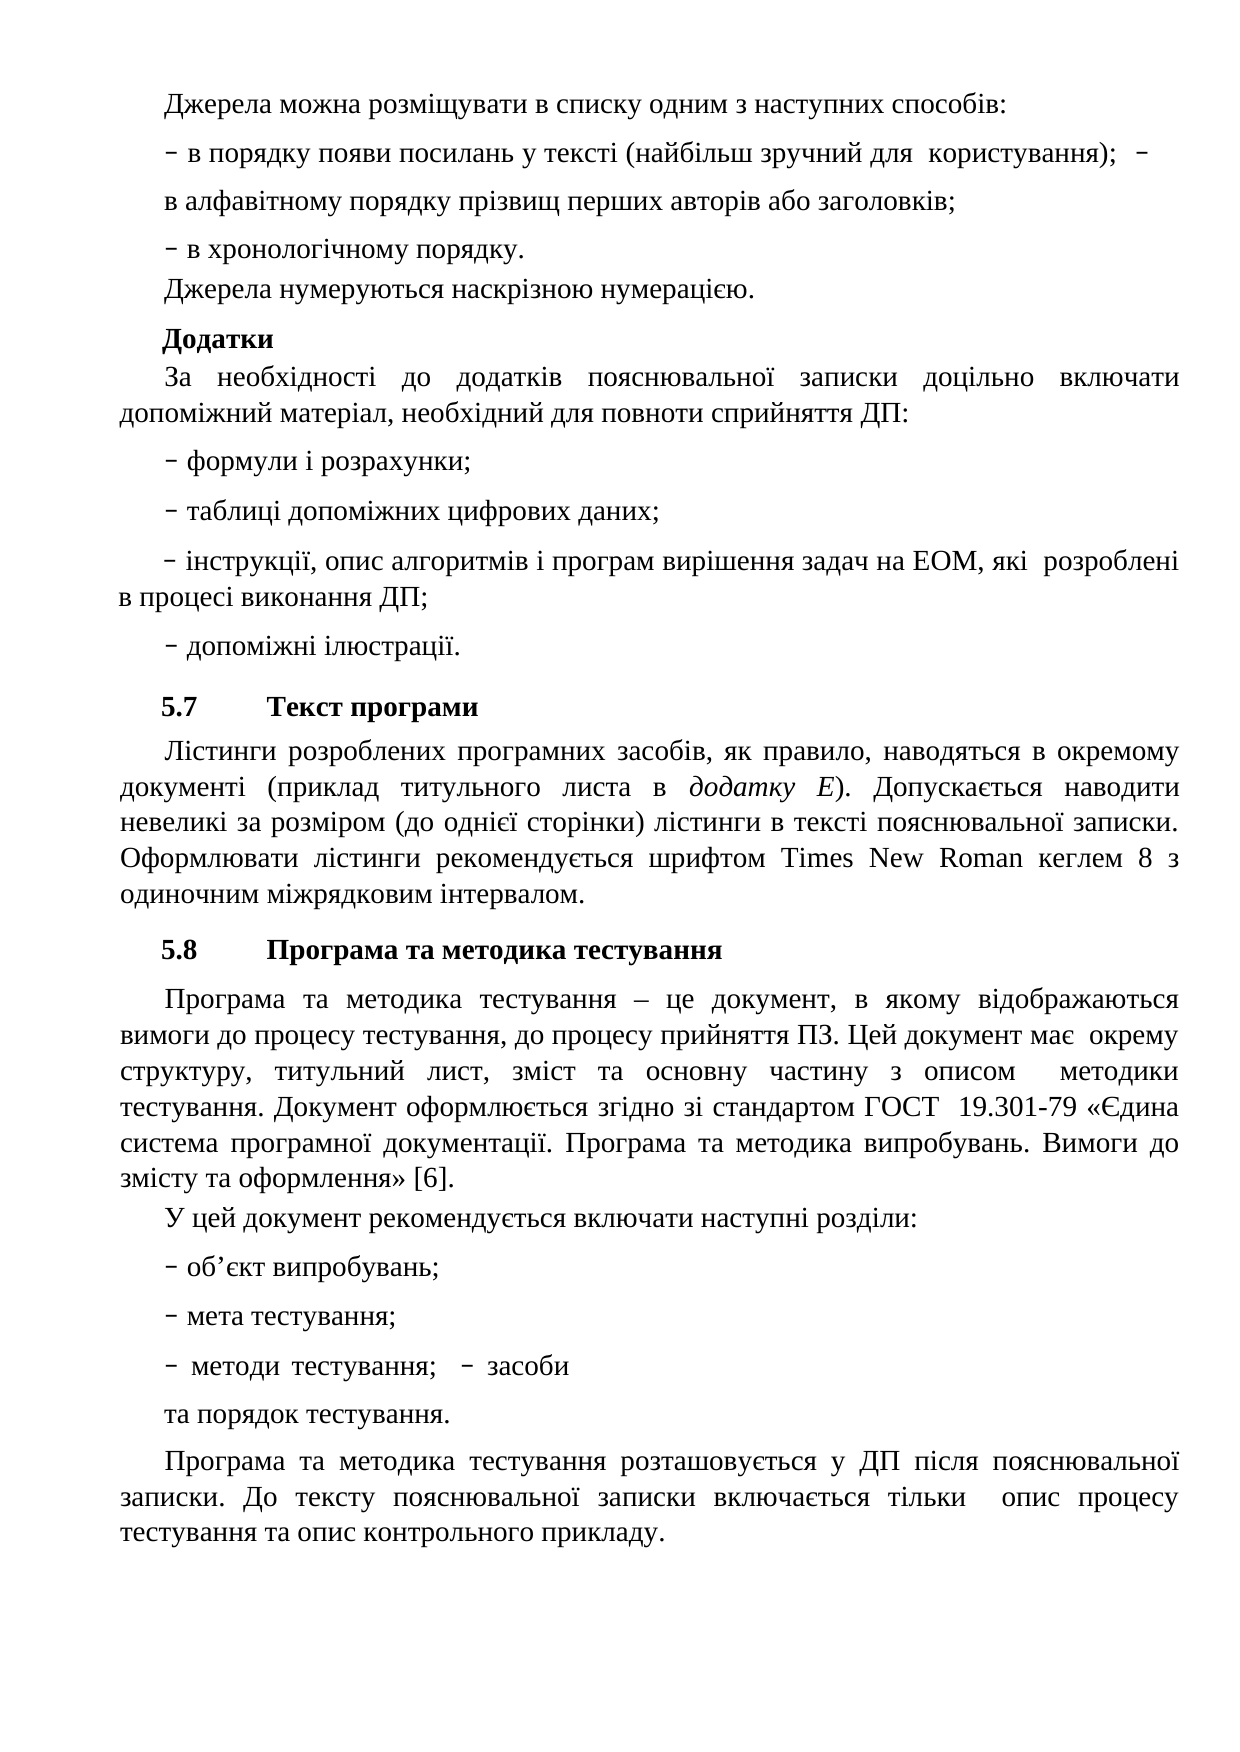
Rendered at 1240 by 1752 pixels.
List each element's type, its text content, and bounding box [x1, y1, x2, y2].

text − таблиці допоміжних цифрових даних; [164, 492, 1180, 528]
text − інструкції, опис алгоритмів і програм вирішення задач на ЕОМ, які розроблені в процесі виконання ДП; [118, 542, 1180, 613]
text За необхідності до додатків пояснювальної записки доцільно включати допоміжний матеріал, необхідний для повноти сприйняття ДП: [119, 359, 1180, 428]
text Лістинги розроблених програмних засобів, як правило, наводяться в окремому документі (приклад титульного листа в додатку Е). Допускається наводити невеликі за розміром (до однієї сторінки) лістинги в тексті пояснювальної записки. Оформлювати лістинги рекомендується шрифтом Times New Roman кеглем 8 з одиночним міжрядковим інтервалом. [120, 733, 1180, 910]
text − методи тестування; − засоби та порядок тестування. [164, 1347, 569, 1429]
text Програма та методика тестування – це документ, в якому відображаються вимоги до процесу тестування, до процесу прийняття ПЗ. Цей документ має окрему структуру, титульний лист, зміст та основну частину з описом методики тестування. Документ оформлюється згідно зі стандартом ГОСТ 19.301-79 «Єдина система програмної документації. Програма та методика випробувань. Вимоги до змісту та оформлення» [6]. [120, 981, 1180, 1194]
text Джерела можна розміщувати в списку одним з наступних способів: [164, 86, 1180, 120]
text − допоміжні ілюстрації. [164, 627, 1180, 663]
text У цей документ рекомендується включати наступні розділи: [164, 1200, 1180, 1234]
text − об’єкт випробувань; [164, 1248, 1180, 1283]
text − формули і розрахунки; [164, 442, 1180, 478]
text − в хронологічному порядку. [164, 230, 1180, 266]
text − мета тестування; [164, 1297, 1180, 1333]
text Додатки [162, 321, 1183, 355]
subtitle Текст програми [161, 689, 1183, 722]
text − в порядку появи посилань у тексті (найбільш зручний для користування); − в алфавітному порядку прізвищ перших авторів або заголовків; [164, 134, 1149, 217]
text Програма та методика тестування розташовується у ДП після пояснювальної записки. До тексту пояснювальної записки включається тільки опис процесу тестування та опис контрольного прикладу. [120, 1443, 1180, 1548]
text Джерела нумеруються наскрізною нумерацією. [164, 271, 1180, 304]
subtitle Програма та методика тестування [161, 932, 1183, 965]
